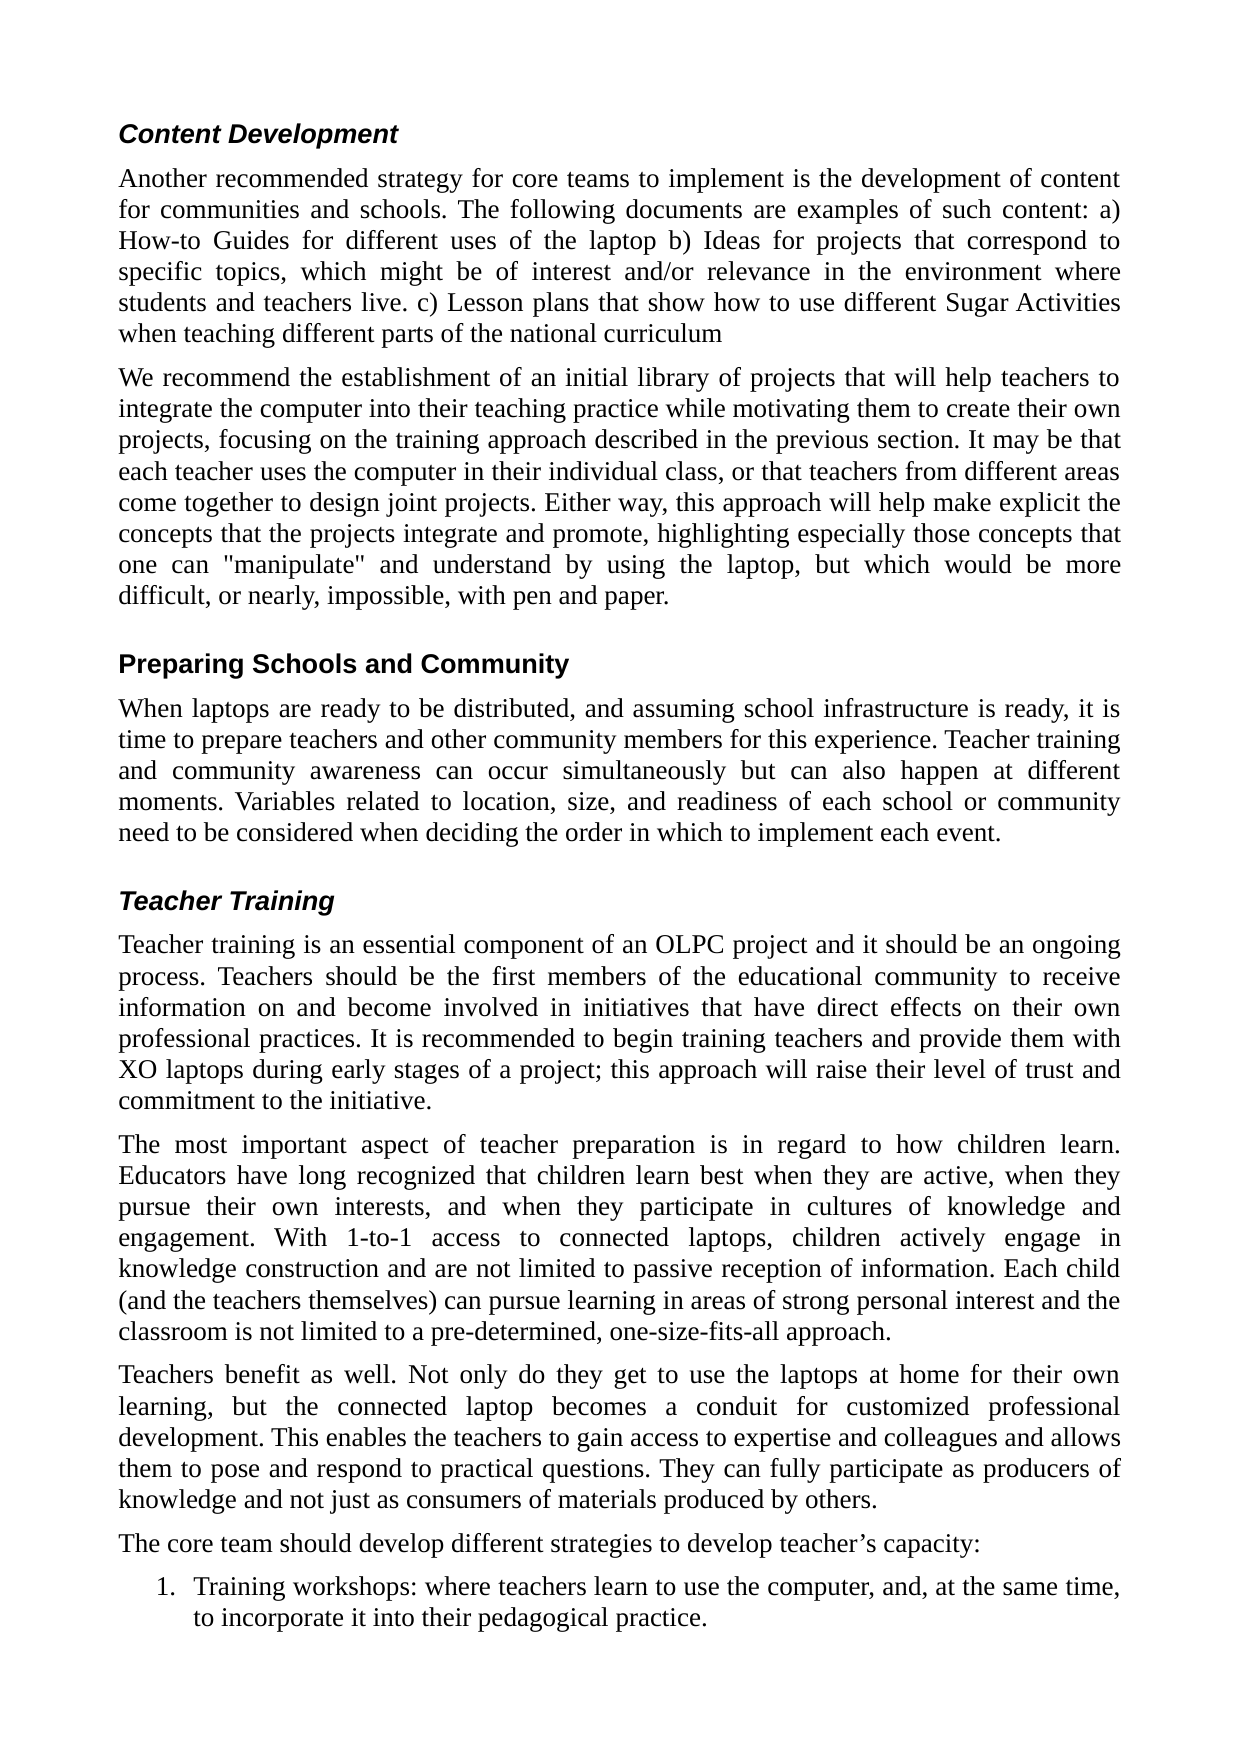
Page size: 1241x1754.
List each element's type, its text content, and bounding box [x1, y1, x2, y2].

subtitle Teacher Training [118, 885, 1122, 916]
subtitle Content Development [118, 118, 1122, 149]
subtitle Preparing Schools and Community [118, 648, 1122, 679]
text Another recommended strategy for core teams to implement is the development of content for communities and schools. The following documents are examples of such content: a) How-to Guides for different uses of the laptop b) Ideas for projects that correspond to specific topics, which might be of interest and/or relevance in the environment where students and teachers live. c) Lesson plans that show how to use different Sugar Activities when teaching different parts of the national curriculum [118, 162, 1122, 349]
text The most important aspect of teacher preparation is in regard to how children learn. Educators have long recognized that children learn best when they are active, when they pursue their own interests, and when they participate in cultures of knowledge and engagement. With 1-to-1 access to connected laptops, children actively engage in knowledge construction and are not limited to passive reception of information. Each child (and the teachers themselves) can pursue learning in areas of strong personal interest and the classroom is not limited to a pre-determined, one-size-fits-all approach. [118, 1128, 1122, 1346]
text Teachers benefit as well. Not only do they get to use the laptops at home for their own learning, but the connected laptop becomes a conduit for customized professional development. This enables the teachers to gain access to expertise and colleagues and allows them to pose and respond to practical questions. They can fully participate as producers of knowledge and not just as consumers of materials produced by others. [118, 1358, 1122, 1514]
text Teacher training is an essential component of an OLPC project and it should be an ongoing process. Teachers should be the first members of the educational community to receive information on and become involved in initiatives that have direct effects on their own professional practices. It is recommended to begin training teachers and provide them with XO laptops during early stages of a project; this approach will raise their level of trust and commitment to the initiative. [118, 929, 1122, 1116]
text We recommend the establishment of an initial library of projects that will help teachers to integrate the computer into their teaching practice while motivating them to create their own projects, focusing on the training approach described in the previous section. It may be that each teacher uses the computer in their individual class, or that teachers from different areas come together to design joint projects. Either way, this approach will help make explicit the concepts that the projects integrate and promote, highlighting especially those concepts that one can "manipulate" and understand by using the laptop, but which would be more difficult, or nearly, impossible, with pen and paper. [118, 361, 1122, 610]
list Training workshops: where teachers learn to use the computer, and, at the same time, to incorporate it into their pedagogical practice. [156, 1570, 1122, 1633]
text When laptops are ready to be distributed, and assuming school infrastructure is ready, it is time to prepare teachers and other community members for this experience. Teacher training and community awareness can occur simultaneously but can also happen at different moments. Variables related to location, size, and readiness of each school or community need to be considered when deciding the order in which to implement each event. [118, 692, 1122, 847]
text The core team should develop different strategies to develop teacher’s capacity: [118, 1527, 1122, 1558]
